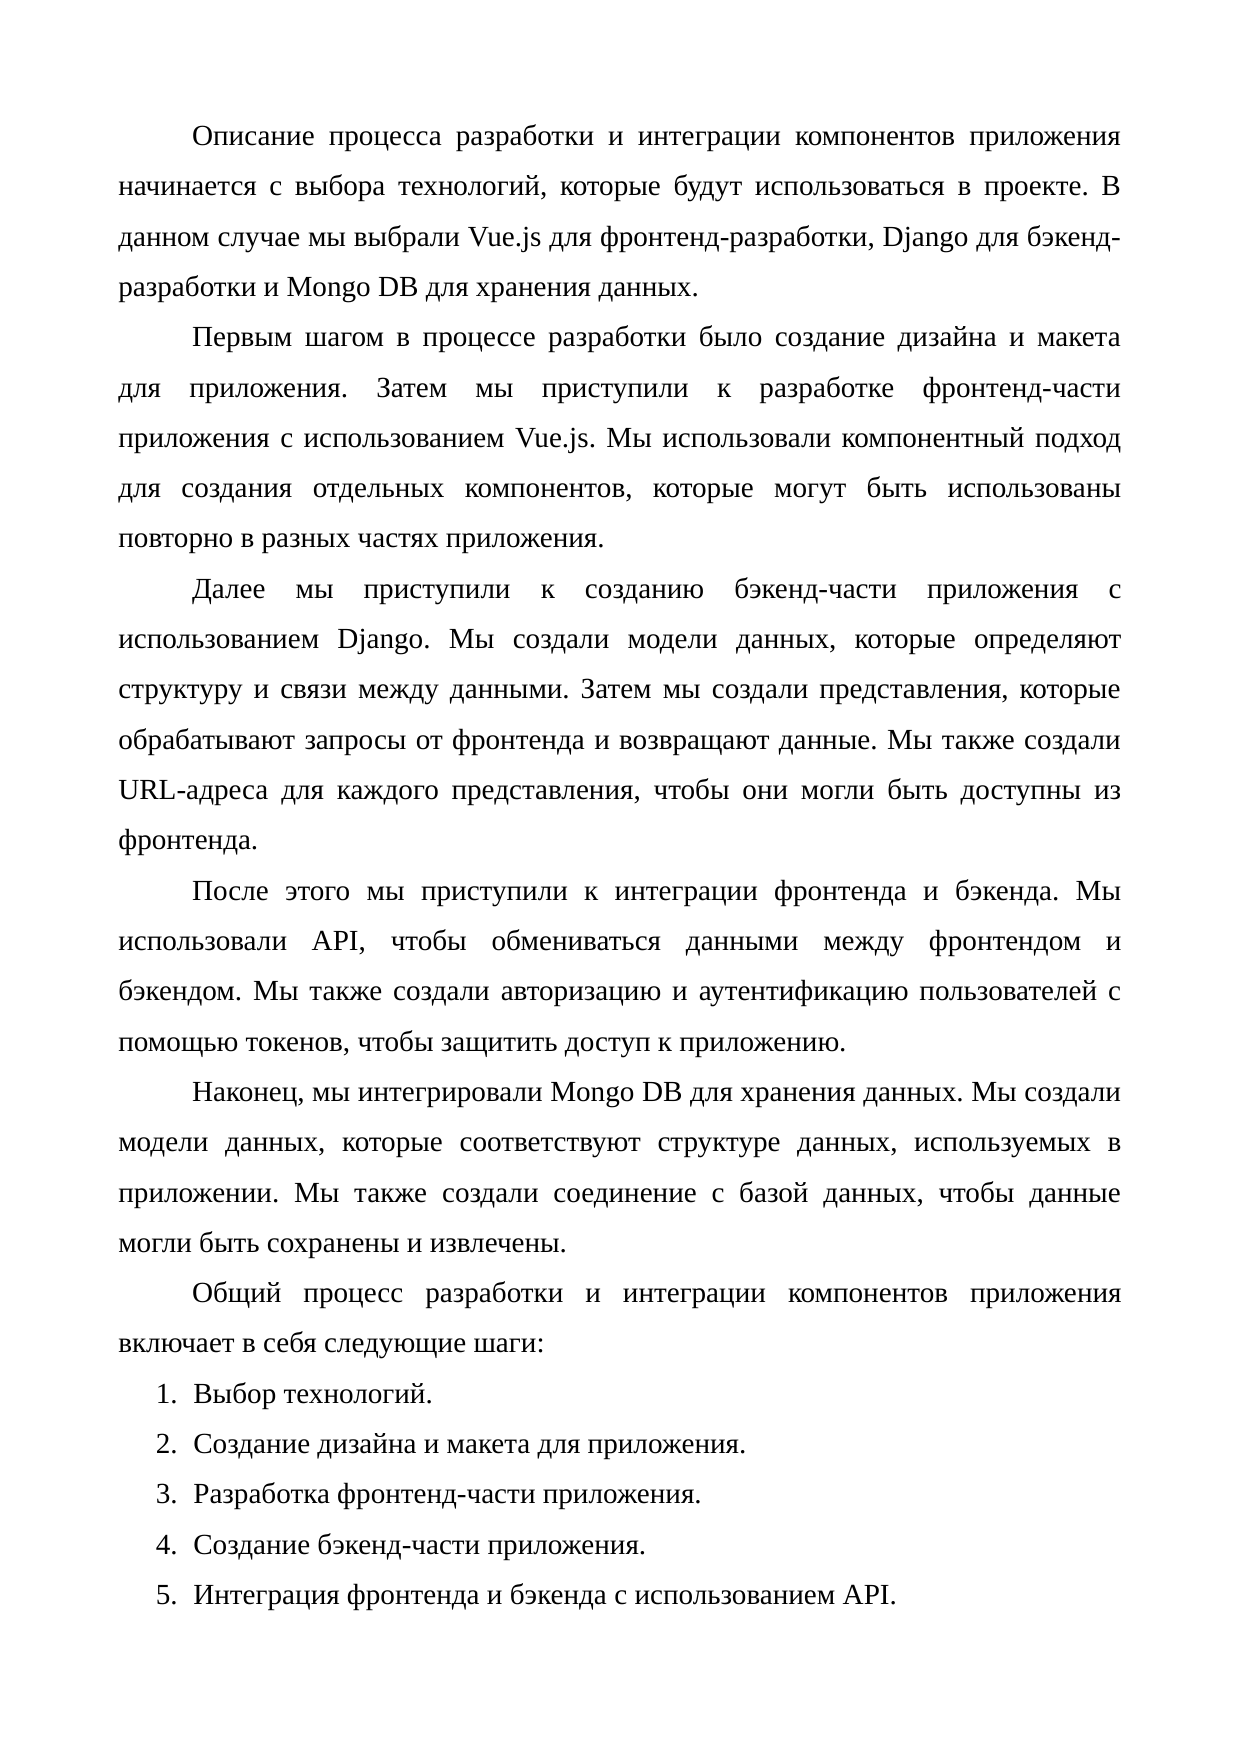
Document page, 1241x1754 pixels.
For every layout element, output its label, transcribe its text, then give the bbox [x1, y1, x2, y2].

text Далее мы приступили к созданию бэкенд-части приложения с использованием Django. Мы создали модели данных, которые определяют структуру и связи между данными. Затем мы создали представления, которые обрабатывают запросы от фронтенда и возвращают данные. Мы также создали URL-адреса для каждого представления, чтобы они могли быть доступны из фронтенда. [118, 571, 1122, 856]
text После этого мы приступили к интеграции фронтенда и бэкенда. Мы использовали API, чтобы обмениваться данными между фронтендом и бэкендом. Мы также создали авторизацию и аутентификацию пользователей с помощью токенов, чтобы защитить доступ к приложению. [118, 873, 1122, 1057]
text Первым шагом в процессе разработки было создание дизайна и макета для приложения. Затем мы приступили к разработке фронтенд-части приложения с использованием Vue.js. Мы использовали компонентный подход для создания отдельных компонентов, которые могут быть использованы повторно в разных частях приложения. [118, 319, 1122, 554]
list Интеграция фронтенда и бэкенда с использованием API. [156, 1577, 1122, 1611]
list Создание бэкенд-части приложения. [156, 1527, 1122, 1560]
text Описание процесса разработки и интеграции компонентов приложения начинается с выбора технологий, которые будут использоваться в проекте. В данном случае мы выбрали Vue.js для фронтенд-разработки, Django для бэкенд-разработки и Mongo DB для хранения данных. [118, 118, 1122, 303]
text Наконец, мы интегрировали Mongo DB для хранения данных. Мы создали модели данных, которые соответствуют структуре данных, используемых в приложении. Мы также создали соединение с базой данных, чтобы данные могли быть сохранены и извлечены. [118, 1074, 1122, 1258]
list Выбор технологий. [156, 1376, 1122, 1409]
text Общий процесс разработки и интеграции компонентов приложения включает в себя следующие шаги: [118, 1275, 1122, 1359]
list Создание дизайна и макета для приложения. [156, 1426, 1122, 1460]
list Разработка фронтенд-части приложения. [156, 1477, 1122, 1510]
